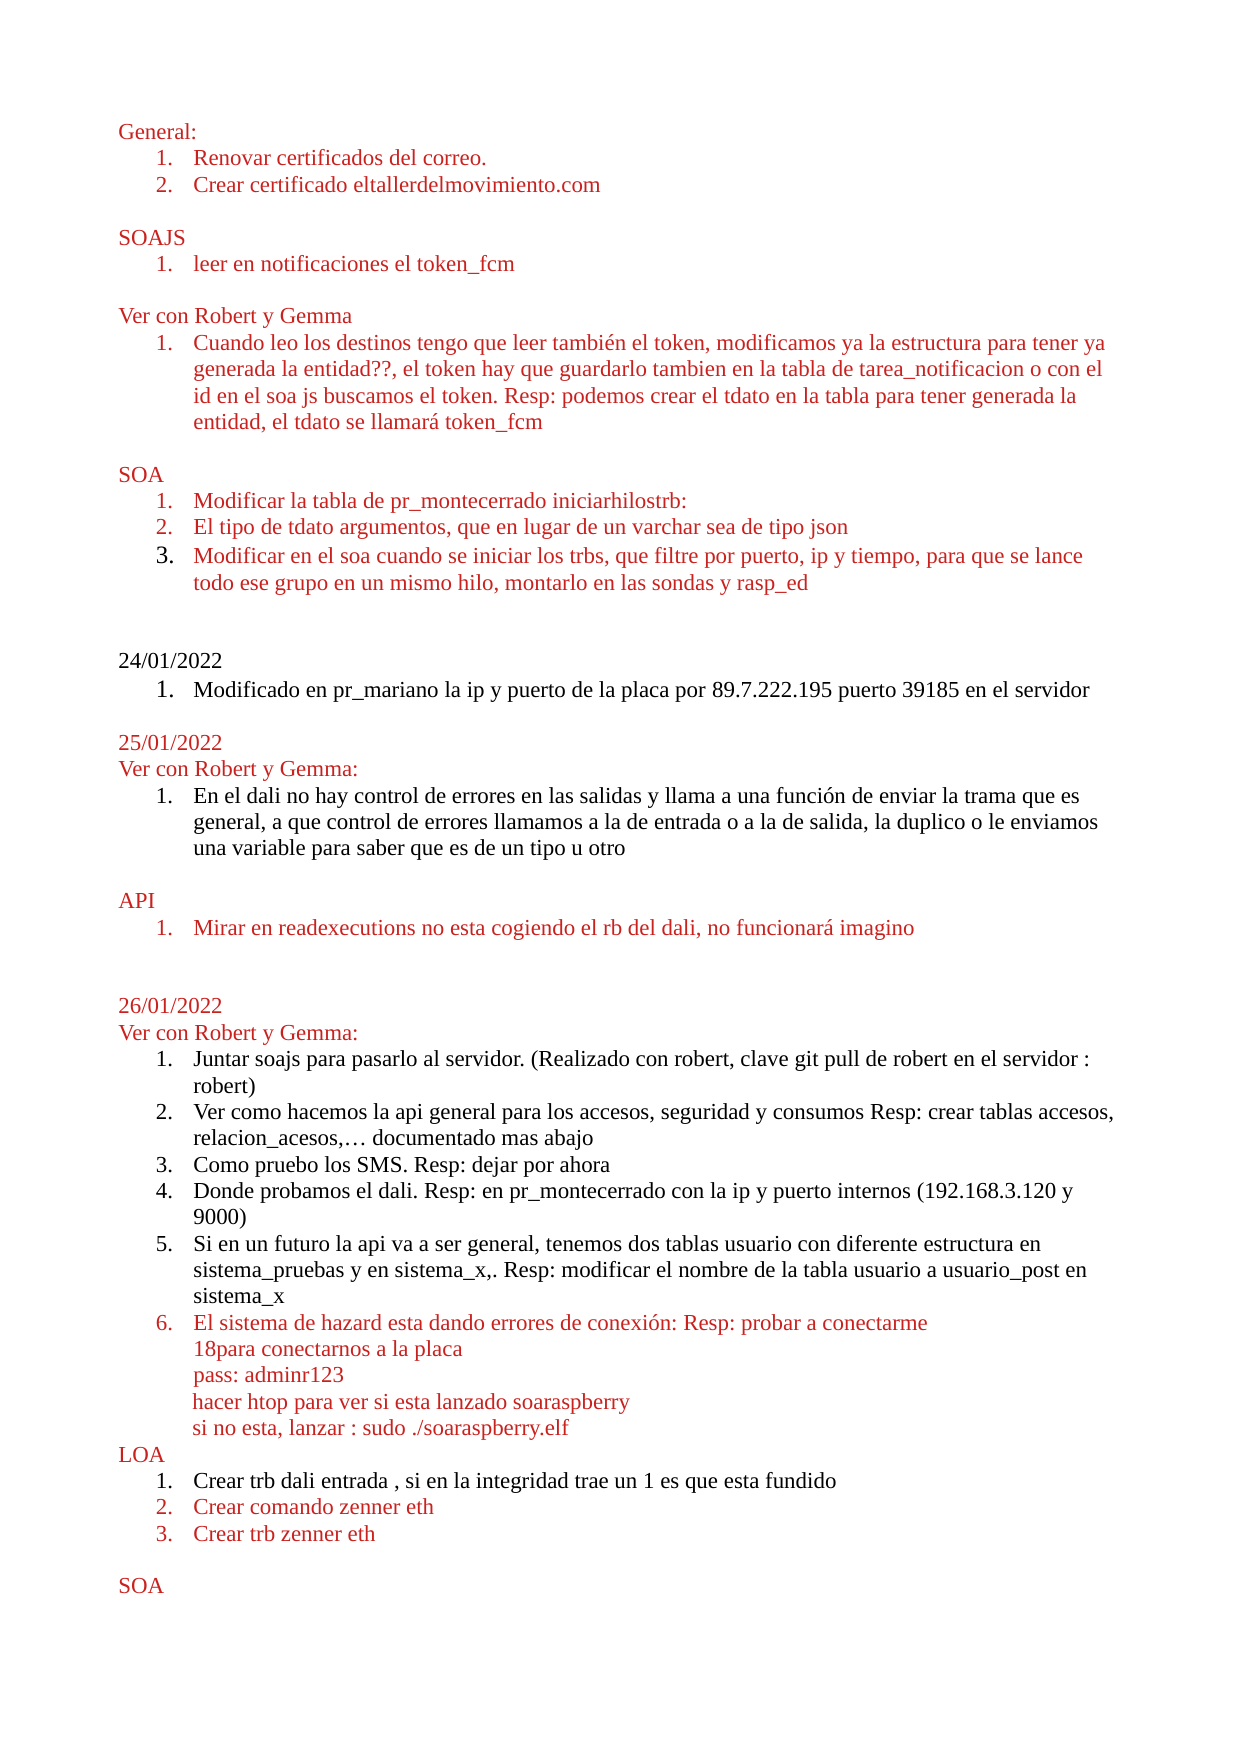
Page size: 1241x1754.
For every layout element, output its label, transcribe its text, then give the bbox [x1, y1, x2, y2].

list Crear trb dali entrada , si en la integridad trae un 1 es que esta fundido [156, 1467, 1122, 1493]
list Modificar la tabla de pr_montecerrado iniciarhilostrb: [156, 487, 1122, 513]
list El sistema de hazard esta dando errores de conexión: Resp: probar a conectarme [156, 1309, 1122, 1335]
list leer en notificaciones el token_fcm [156, 250, 1122, 276]
text Ver con Robert y Gemma: [118, 755, 1122, 782]
list Crear trb zenner eth [156, 1520, 1122, 1546]
list Ver como hacemos la api general para los accesos, seguridad y consumos Resp: crear tablas accesos, relacion_acesos,… documentado mas abajo [156, 1098, 1122, 1151]
list El tipo de tdato argumentos, que en lugar de un varchar sea de tipo json [156, 513, 1122, 540]
text API [118, 887, 1122, 913]
text 26/01/2022 [118, 993, 1122, 1019]
text si no esta, lanzar : sudo ./soaraspberry.elf [118, 1414, 1122, 1441]
list Juntar soajs para pasarlo al servidor. (Realizado con robert, clave git pull de robert en el servidor : robert) [156, 1045, 1122, 1098]
text General: [118, 118, 1122, 144]
list Mirar en readexecutions no esta cogiendo el rb del dali, no funcionará imagino [156, 913, 1122, 940]
list Modificado en pr_mariano la ip y puerto de la placa por 89.7.222.195 puerto 39185 en el servidor [156, 674, 1122, 703]
list Modificar en el soa cuando se iniciar los trbs, que filtre por puerto, ip y tiempo, para que se lance todo ese grupo en un mismo hilo, montarlo en las sondas y rasp_ed [156, 540, 1122, 595]
text SOAJS [118, 223, 1122, 250]
list Si en un futuro la api va a ser general, tenemos dos tablas usuario con diferente estructura en sistema_pruebas y en sistema_x,. Resp: modificar el nombre de la tabla usuario a usuario_post en sistema_x [156, 1230, 1122, 1309]
list Crear comando zenner eth [156, 1493, 1122, 1520]
text LOA [118, 1441, 1122, 1467]
list Renovar certificados del correo. [156, 144, 1122, 171]
list En el dali no hay control de errores en las salidas y llama a una función de enviar la trama que es general, a que control de errores llamamos a la de entrada o a la de salida, la duplico o le enviamos una variable para saber que es de un tipo u otro [156, 782, 1122, 861]
text Ver con Robert y Gemma: [118, 1019, 1122, 1045]
list 18para conectarnos a la placa [156, 1335, 1122, 1362]
list Donde probamos el dali. Resp: en pr_montecerrado con la ip y puerto internos (192.168.3.120 y 9000) [156, 1177, 1122, 1230]
list pass: adminr123 [156, 1362, 1122, 1388]
text hacer htop para ver si esta lanzado soaraspberry [118, 1388, 1122, 1414]
text SOA [118, 1572, 1122, 1599]
list Crear certificado eltallerdelmovimiento.com [156, 171, 1122, 197]
list Cuando leo los destinos tengo que leer también el token, modificamos ya la estructura para tener ya generada la entidad??, el token hay que guardarlo tambien en la tabla de tarea_notificacion o con el id en el soa js buscamos el token. Resp: podemos crear el tdato en la tabla para tener generada la entidad, el tdato se llamará token_fcm [156, 329, 1122, 434]
list Como pruebo los SMS. Resp: dejar por ahora [156, 1151, 1122, 1177]
text 25/01/2022 [118, 729, 1122, 755]
text SOA [118, 461, 1122, 487]
text Ver con Robert y Gemma [118, 303, 1122, 329]
text 24/01/2022 [118, 648, 1122, 674]
